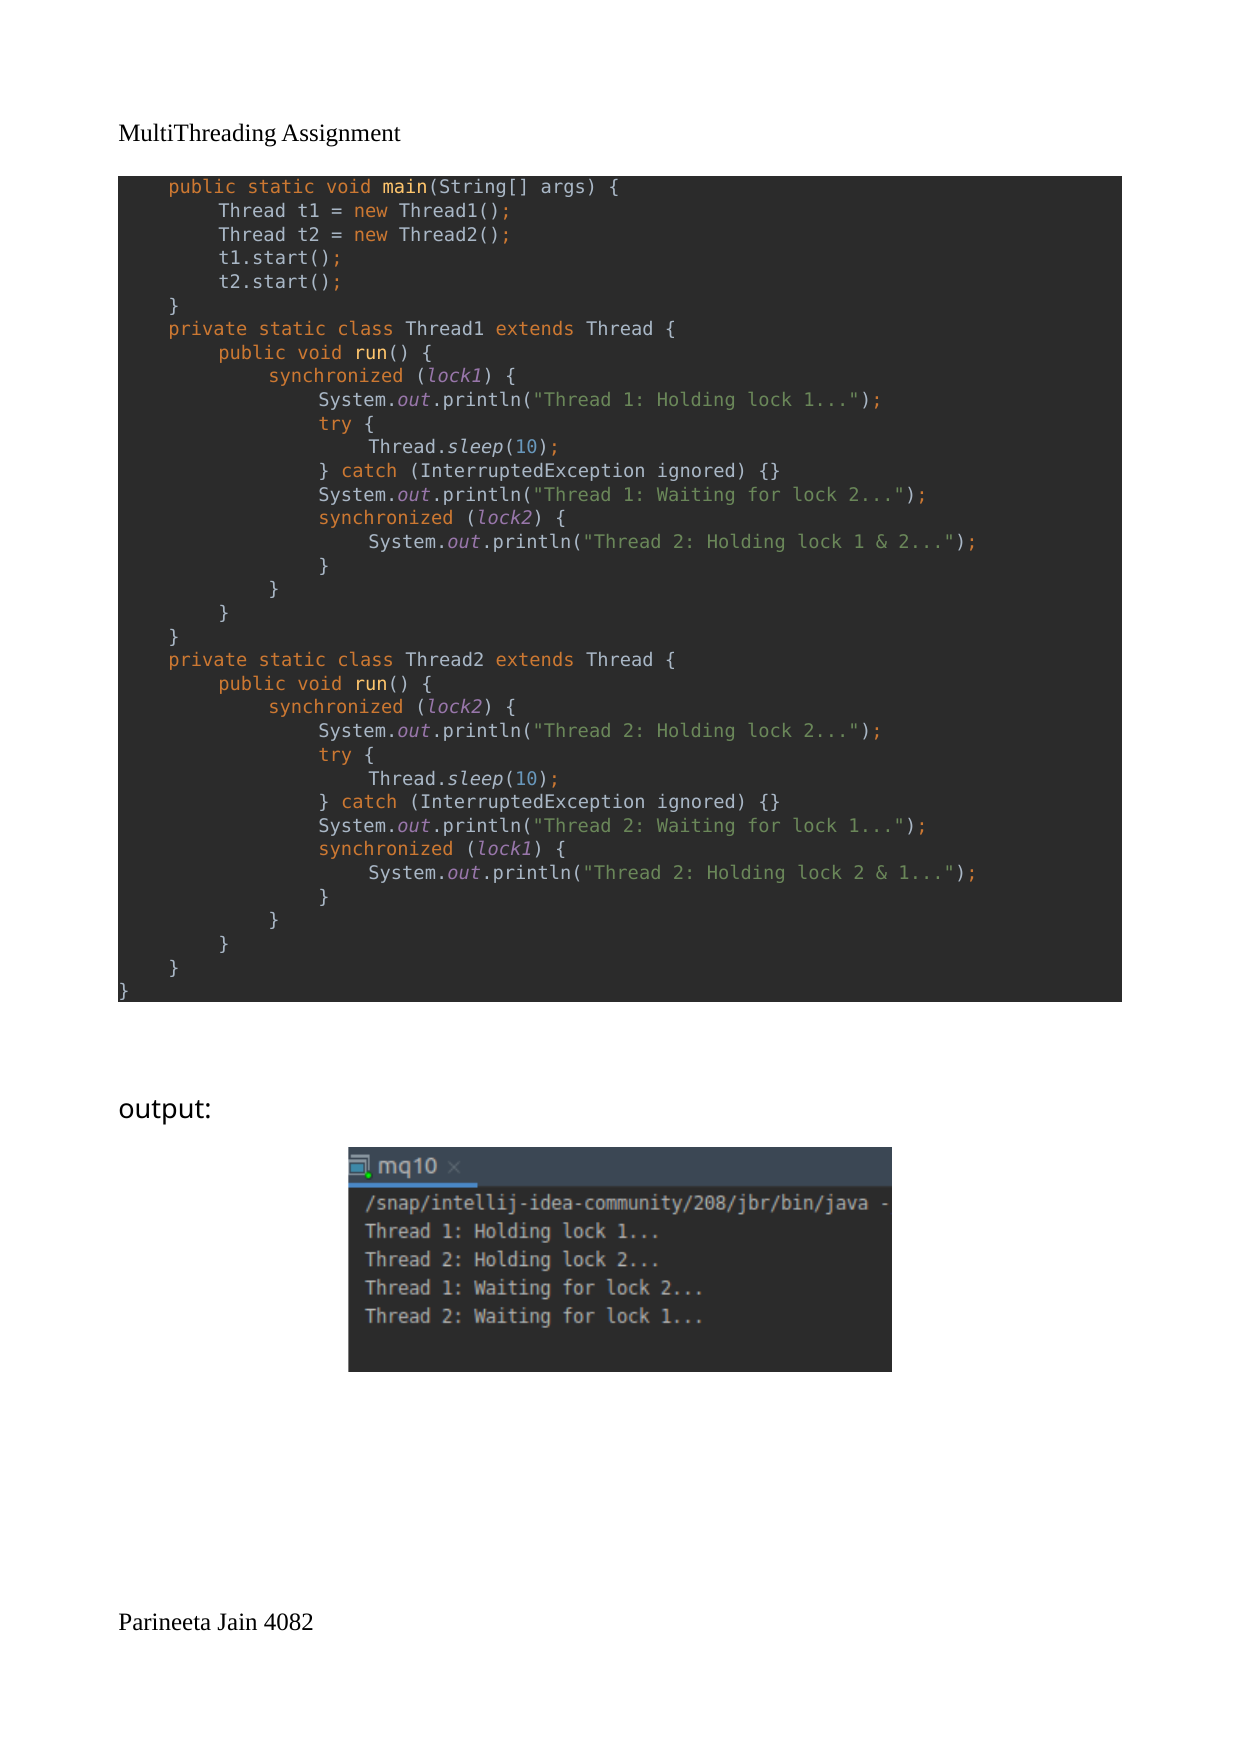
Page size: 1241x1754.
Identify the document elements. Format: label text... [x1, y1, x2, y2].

text } [118, 909, 1122, 933]
text } catch (InterruptedException ignored) {} [118, 791, 1122, 815]
text } [118, 980, 1122, 1002]
text public void run() { [118, 673, 1122, 697]
text private static class Thread1 extends Thread { [118, 318, 1122, 342]
text try { [118, 744, 1122, 767]
text Thread t2 = new Thread2(); [118, 224, 1122, 247]
text synchronized (lock2) { [118, 697, 1122, 720]
text t1.start(); [118, 247, 1122, 271]
text public void run() { [118, 342, 1122, 366]
text System.out.println("Thread 2: Holding lock 1 & 2..."); [118, 531, 1122, 555]
text output: [118, 1090, 1122, 1127]
text System.out.println("Thread 1: Waiting for lock 2..."); [118, 484, 1122, 507]
text private static class Thread2 extends Thread { [118, 649, 1122, 673]
text } [118, 957, 1122, 980]
text System.out.println("Thread 2: Waiting for lock 1..."); [118, 815, 1122, 838]
text System.out.println("Thread 2: Holding lock 2..."); [118, 720, 1122, 744]
text } [118, 555, 1122, 578]
picture [348, 1147, 892, 1372]
text } [118, 626, 1122, 649]
text synchronized (lock1) { [118, 366, 1122, 389]
text } [118, 886, 1122, 909]
text } [118, 578, 1122, 602]
text synchronized (lock1) { [118, 838, 1122, 862]
text } [118, 602, 1122, 626]
text public static void main(String[] args) { [118, 176, 1122, 200]
text System.out.println("Thread 1: Holding lock 1..."); [118, 389, 1122, 413]
text } [118, 294, 1122, 318]
text } [118, 933, 1122, 957]
text Thread.sleep(10); [118, 436, 1122, 460]
text Thread t1 = new Thread1(); [118, 200, 1122, 224]
text try { [118, 413, 1122, 436]
text System.out.println("Thread 2: Holding lock 2 & 1..."); [118, 862, 1122, 886]
text Thread.sleep(10); [118, 767, 1122, 791]
text t2.start(); [118, 271, 1122, 294]
text } catch (InterruptedException ignored) {} [118, 460, 1122, 484]
text synchronized (lock2) { [118, 507, 1122, 531]
